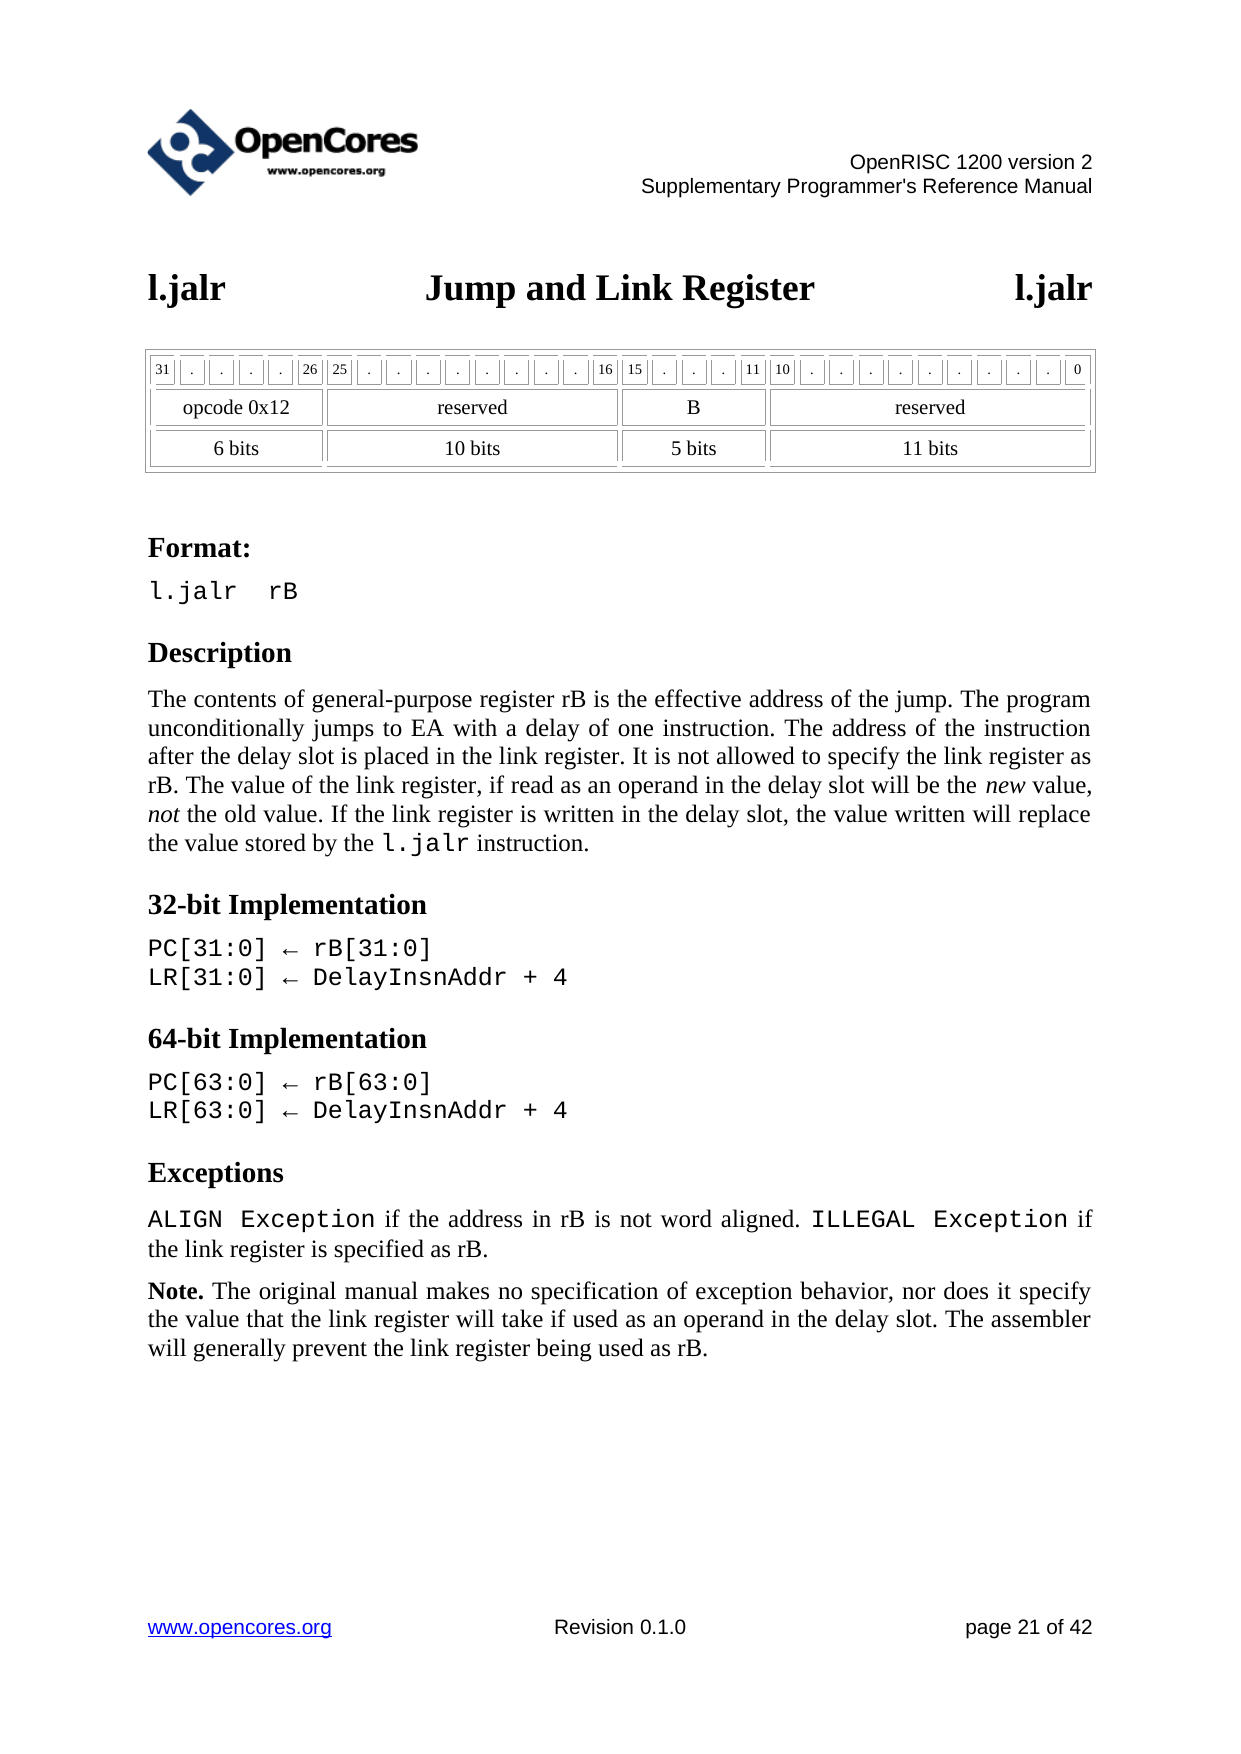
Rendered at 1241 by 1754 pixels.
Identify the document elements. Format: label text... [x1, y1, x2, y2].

table_header 0 [1063, 350, 1093, 383]
table_header . [502, 350, 531, 383]
table_header l.jalr [148, 227, 325, 308]
table_cell reserved [325, 384, 620, 425]
table_header . [266, 350, 295, 383]
table_header . [974, 350, 1003, 383]
title Exceptions [148, 1155, 1093, 1189]
table_header . [413, 350, 443, 383]
table_header . [826, 350, 856, 383]
table_cell reserved [768, 384, 1093, 425]
table_header . [856, 350, 886, 383]
title Description [148, 636, 1093, 669]
text l.jalr rB [148, 578, 1093, 607]
table_header l.jalr [915, 227, 1093, 308]
picture [147, 109, 418, 196]
table_header . [354, 350, 384, 383]
table_header 25 [325, 350, 354, 383]
table_header . [561, 350, 590, 383]
table_header . [945, 350, 974, 383]
table_header Jump and Link Register [325, 227, 915, 308]
table_header . [886, 350, 915, 383]
table_header . [797, 350, 826, 383]
table_cell B [620, 384, 767, 425]
title Format: [148, 530, 1093, 563]
table_header 31 [148, 350, 177, 383]
title 64-bit Implementation [148, 1021, 1093, 1055]
table_header 10 [768, 350, 797, 383]
table_header . [708, 350, 738, 383]
table_header . [915, 350, 944, 383]
text LR[63:0] ← DelayInsnAddr + 4 [148, 1098, 1093, 1126]
table_cell opcode 0x12 [148, 384, 325, 425]
table_header . [236, 350, 266, 383]
table_header . [679, 350, 708, 383]
table_header . [1033, 350, 1063, 383]
text LR[31:0] ← DelayInsnAddr + 4 [148, 964, 1093, 992]
text ALIGN Exception if the address in rB is not word aligned. ILLEGAL Exception if the link register is specified as rB. [148, 1204, 1093, 1263]
text PC[31:0] ← rB[31:0] [148, 936, 1093, 964]
table_cell 11 bits [768, 425, 1093, 466]
table_header 15 [620, 350, 649, 383]
table_cell 5 bits [620, 425, 767, 466]
table_header . [177, 350, 207, 383]
title 32-bit Implementation [148, 887, 1093, 921]
table_header . [649, 350, 679, 383]
table_header . [443, 350, 472, 383]
table_cell 6 bits [148, 425, 325, 466]
text PC[63:0] ← rB[63:0] [148, 1070, 1093, 1098]
table_cell 10 bits [325, 425, 620, 466]
table_header 11 [738, 350, 767, 383]
table_header 26 [295, 350, 325, 383]
table_header . [384, 350, 413, 383]
text The contents of general-purpose register rB is the effective address of the jump. The program unconditionally jumps to EA with a delay of one instruction. The address of the instruction after the delay slot is placed in the link register. It is not allowed to specify the link register as rB. The value of the link register, if read as an operand in the delay slot will be the new value, not the old value. If the link register is written in the delay slot, the value written will replace the value stored by the l.jalr instruction. [148, 684, 1093, 858]
table_header . [531, 350, 561, 383]
text Note. The original manual makes no specification of exception behavior, nor does it specify the value that the link register will take if used as an operand in the delay slot. The assembler will generally prevent the link register being used as rB. [148, 1276, 1093, 1362]
table_header . [1004, 350, 1033, 383]
table_header . [207, 350, 236, 383]
table_header 16 [590, 350, 620, 383]
table_header . [472, 350, 502, 383]
